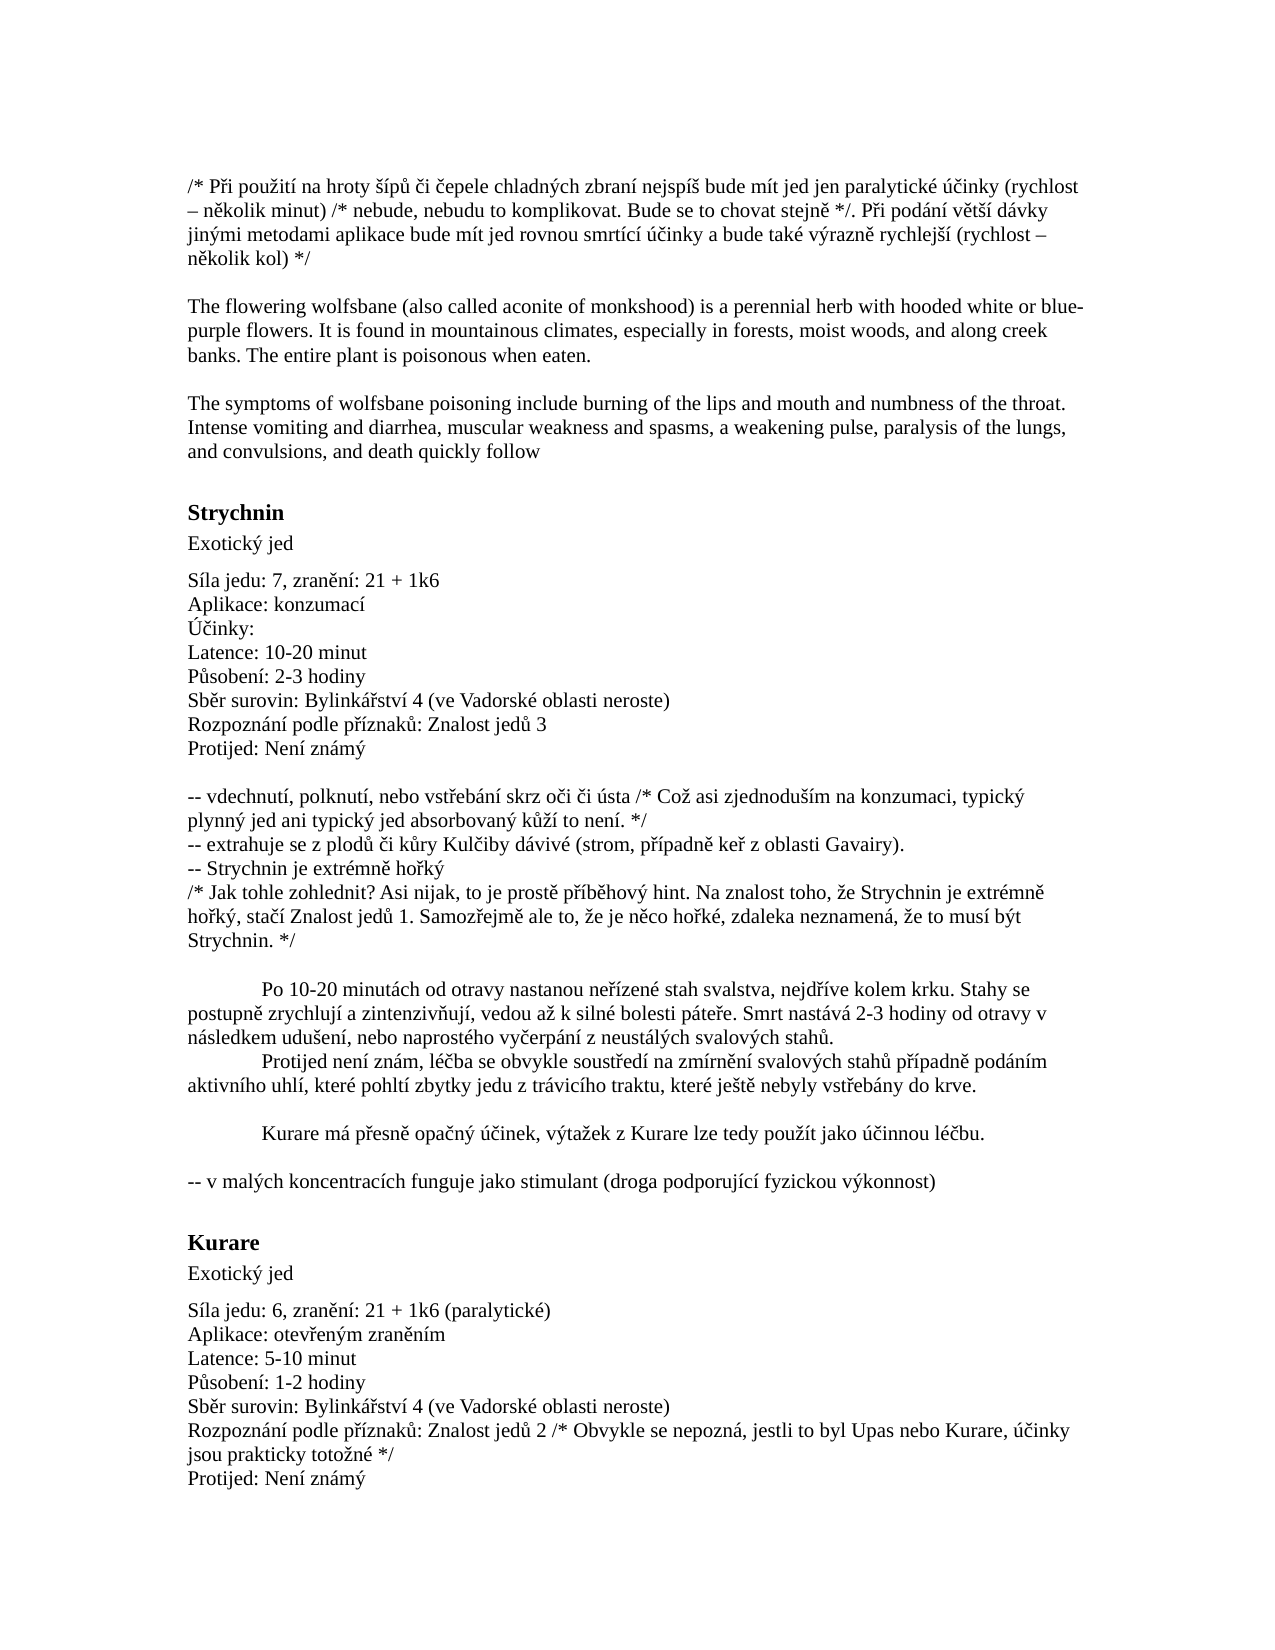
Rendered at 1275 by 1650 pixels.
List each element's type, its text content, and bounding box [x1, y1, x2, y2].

text Exotický jed [187, 531, 1087, 555]
text Protijed: Není známý [187, 1466, 1087, 1490]
text Působení: 1-2 hodiny [187, 1370, 1087, 1394]
text Protijed není znám, léčba se obvykle soustředí na zmírnění svalových stahů případně podáním aktivního uhlí, které pohltí zbytky jedu z trávicího traktu, které ještě nebyly vstřebány do krve. [187, 1049, 1087, 1097]
text -- v malých koncentracích funguje jako stimulant (droga podporující fyzickou výkonnost) [187, 1169, 1087, 1193]
text Sběr surovin: Bylinkářství 4 (ve Vadorské oblasti neroste) [187, 1394, 1087, 1418]
text The symptoms of wolfsbane poisoning include burning of the lips and mouth and numbness of the throat. Intense vomiting and diarrhea, muscular weakness and spasms, a weakening pulse, paralysis of the lungs, and convulsions, and death quickly follow [187, 391, 1087, 463]
text Protijed: Není známý [187, 736, 1087, 760]
text Latence: 10-20 minut [187, 640, 1087, 664]
subtitle Strychnin [187, 499, 1087, 525]
text /* Při použití na hroty šípů či čepele chladných zbraní nejspíš bude mít jed jen paralytické účinky (rychlost – několik minut) /* nebude, nebudu to komplikovat. Bude se to chovat stejně */. Při podání větší dávky jinými metodami aplikace bude mít jed rovnou smrtící účinky a bude také výrazně rychlejší (rychlost – několik kol) */ [187, 174, 1087, 270]
text -- vdechnutí, polknutí, nebo vstřebání skrz oči či ústa /* Což asi zjednoduším na konzumaci, typický plynný jed ani typický jed absorbovaný kůží to není. */ [187, 784, 1087, 832]
text Síla jedu: 6, zranění: 21 + 1k6 (paralytické) [187, 1298, 1087, 1322]
text Exotický jed [187, 1261, 1087, 1285]
text The flowering wolfsbane (also called aconite of monkshood) is a perennial herb with hooded white or blue-purple flowers. It is found in mountainous climates, especially in forests, moist woods, and along creek banks. The entire plant is poisonous when eaten. [187, 294, 1087, 367]
text Latence: 5-10 minut [187, 1346, 1087, 1370]
text Po 10-20 minutách od otravy nastanou neřízené stah svalstva, nejdříve kolem krku. Stahy se postupně zrychlují a zintenzivňují, vedou až k silné bolesti páteře. Smrt nastává 2-3 hodiny od otravy v následkem udušení, nebo naprostého vyčerpání z neustálých svalových stahů. [187, 977, 1087, 1049]
text Aplikace: otevřeným zraněním [187, 1322, 1087, 1346]
text Síla jedu: 7, zranění: 21 + 1k6 [187, 567, 1087, 592]
text Rozpoznání podle příznaků: Znalost jedů 2 /* Obvykle se nepozná, jestli to byl Upas nebo Kurare, účinky jsou prakticky totožné */ [187, 1418, 1087, 1466]
text -- Strychnin je extrémně hořký [187, 856, 1087, 880]
text Rozpoznání podle příznaků: Znalost jedů 3 [187, 712, 1087, 736]
text -- extrahuje se z plodů či kůry Kulčiby dávivé (strom, případně keř z oblasti Gavairy). [187, 832, 1087, 856]
subtitle Kurare [187, 1229, 1087, 1255]
text Působení: 2-3 hodiny [187, 664, 1087, 688]
text Účinky: [187, 616, 1087, 640]
text Sběr surovin: Bylinkářství 4 (ve Vadorské oblasti neroste) [187, 688, 1087, 712]
text Aplikace: konzumací [187, 592, 1087, 616]
text Kurare má přesně opačný účinek, výtažek z Kurare lze tedy použít jako účinnou léčbu. [187, 1121, 1087, 1145]
text /* Jak tohle zohlednit? Asi nijak, to je prostě příběhový hint. Na znalost toho, že Strychnin je extrémně hořký, stačí Znalost jedů 1. Samozřejmě ale to, že je něco hořké, zdaleka neznamená, že to musí být Strychnin. */ [187, 880, 1087, 952]
